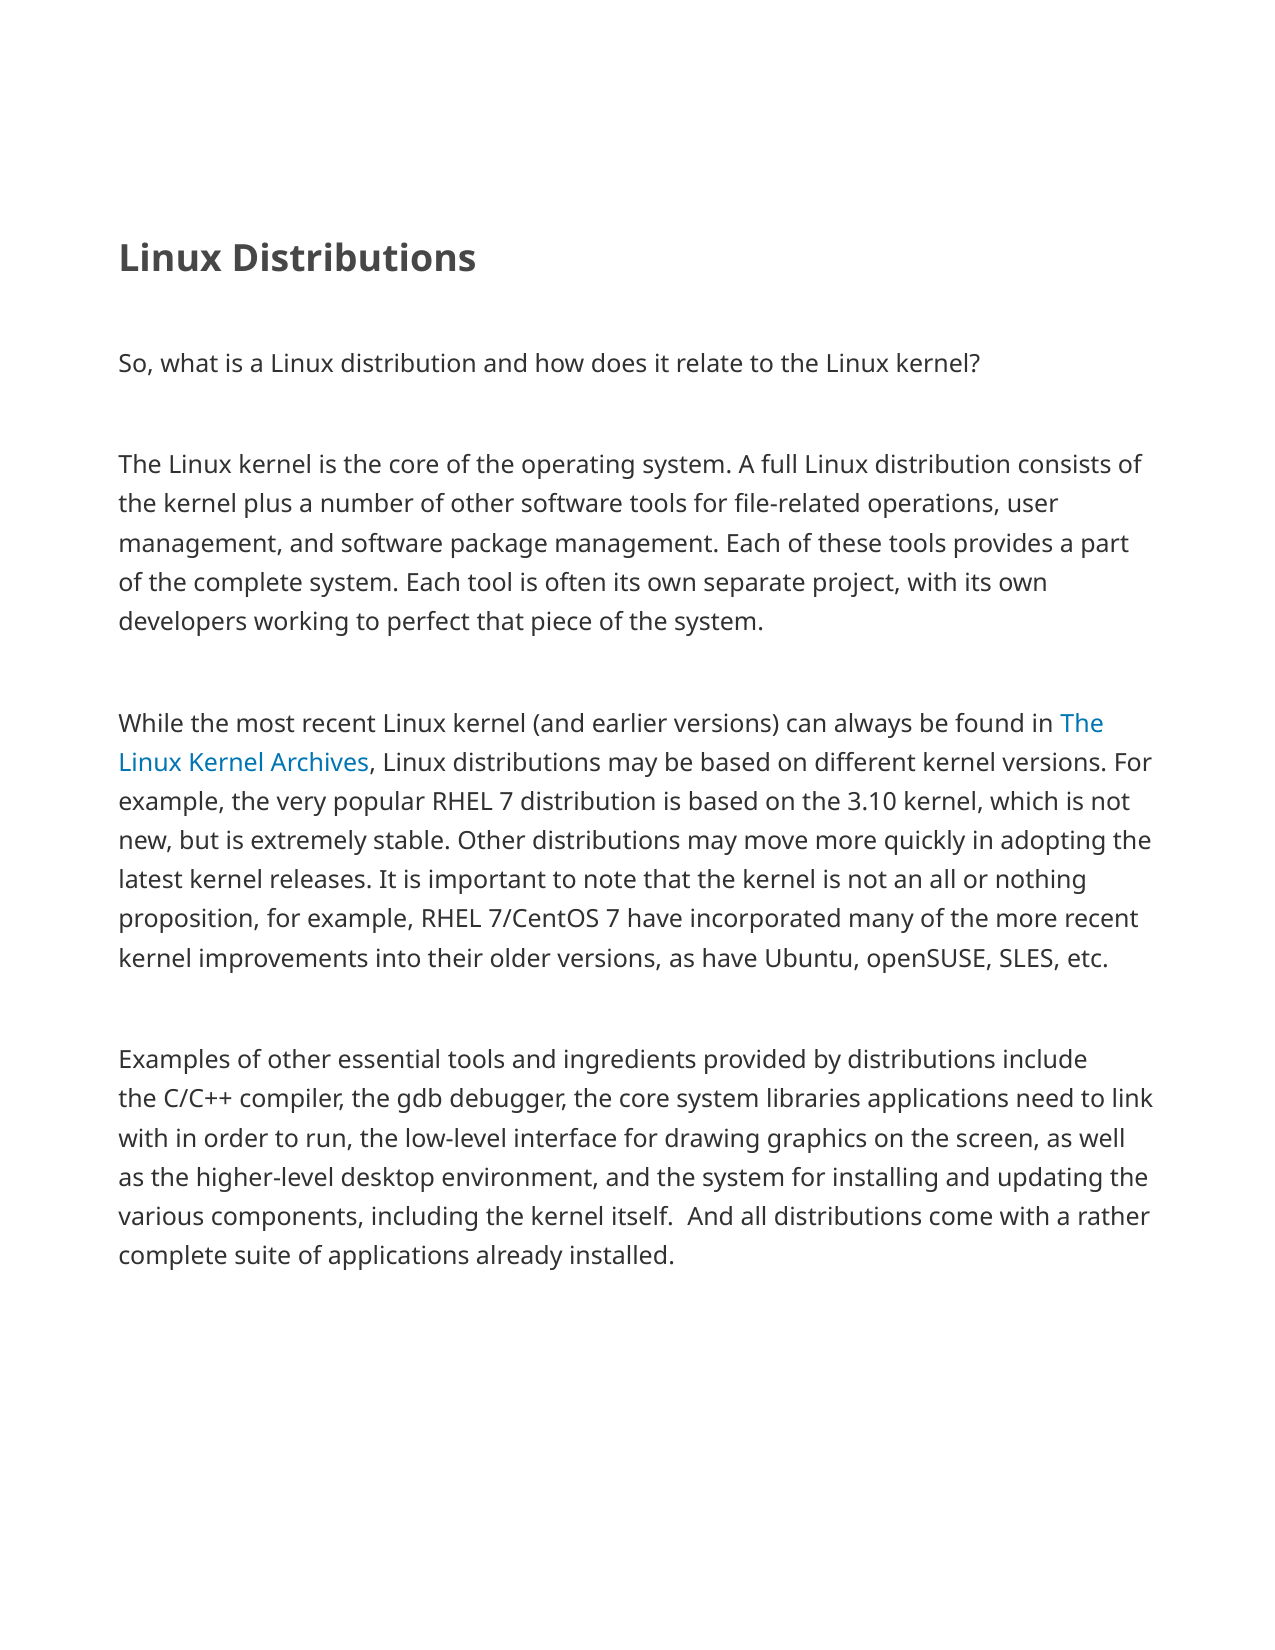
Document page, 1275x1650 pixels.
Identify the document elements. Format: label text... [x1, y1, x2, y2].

text Examples of other essential tools and ingredients provided by distributions include the C/C++ compiler, the gdb debugger, the core system libraries applications need to link with in order to run, the low-level interface for drawing graphics on the screen, as well as the higher-level desktop environment, and the system for installing and updating the various components, including the kernel itself. And all distributions come with a rather complete suite of applications already installed. [118, 1042, 1157, 1272]
text So, what is a Linux distribution and how does it relate to the Linux kernel? [118, 345, 1157, 379]
text The Linux kernel is the core of the operating system. A full Linux distribution consists of the kernel plus a number of other software tools for file-related operations, user management, and software package management. Each of these tools provides a part of the complete system. Each tool is often its own separate project, with its own developers working to perfect that piece of the system. [118, 447, 1157, 638]
subtitle Linux Distributions [118, 232, 1157, 283]
text While the most recent Linux kernel (and earlier versions) can always be found in The Linux Kernel Archives, Linux distributions may be based on different kernel versions. For example, the very popular RHEL 7 distribution is based on the 3.10 kernel, which is not new, but is extremely stable. Other distributions may move more quickly in adopting the latest kernel releases. It is important to note that the kernel is not an all or nothing proposition, for example, RHEL 7/CentOS 7 have incorporated many of the more recent kernel improvements into their older versions, as have Ubuntu, openSUSE, SLES, etc. [118, 705, 1157, 974]
